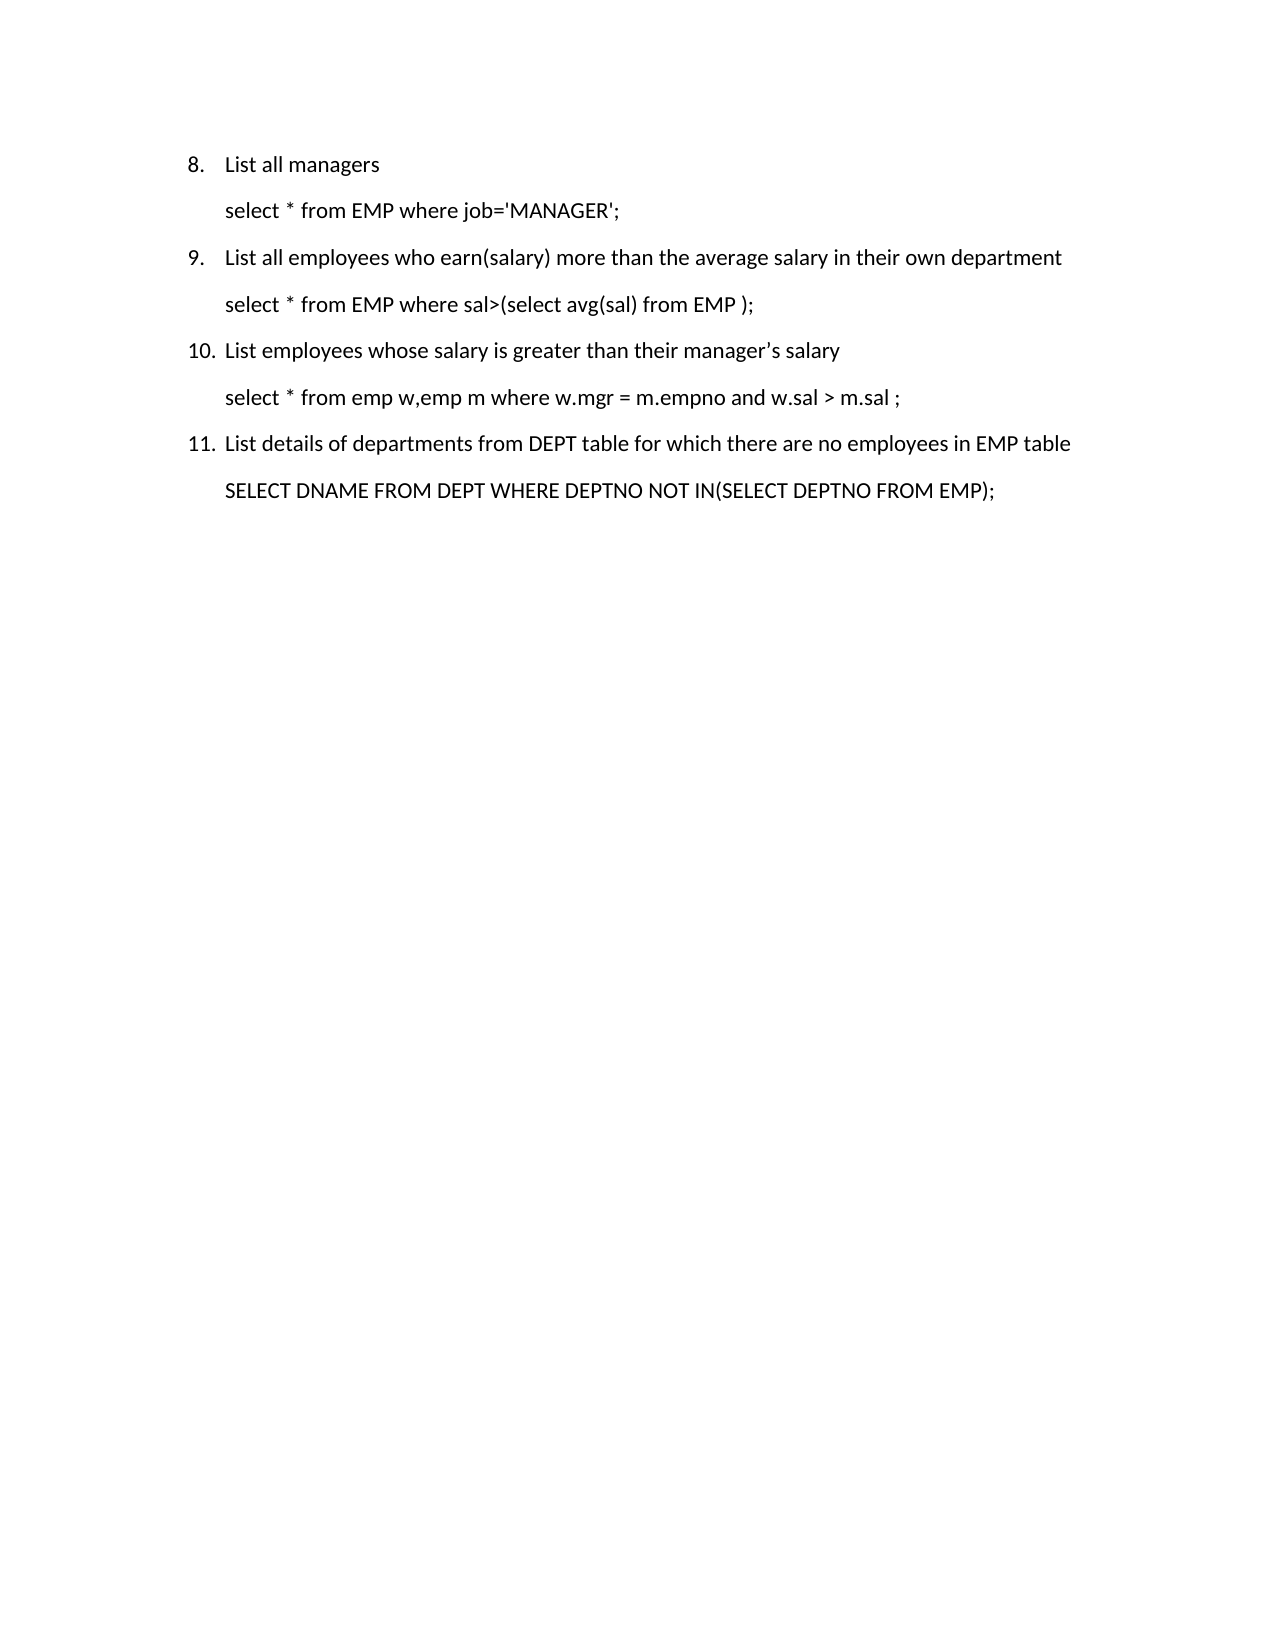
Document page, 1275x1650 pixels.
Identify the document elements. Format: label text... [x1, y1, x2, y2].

list SELECT DNAME FROM DEPT WHERE DEPTNO NOT IN(SELECT DEPTNO FROM EMP); [187, 476, 1125, 504]
list List all managers [187, 150, 1125, 178]
list List employees whose salary is greater than their manager’s salary [187, 336, 1125, 364]
list select * from EMP where sal>(select avg(sal) from EMP ); [187, 290, 1125, 318]
list List details of departments from DEPT table for which there are no employees in EMP table [187, 429, 1125, 457]
list select * from EMP where job='MANAGER'; [187, 197, 1125, 224]
list List all employees who earn(salary) more than the average salary in their own department [187, 243, 1125, 271]
list select * from emp w,emp m where w.mgr = m.empno and w.sal > m.sal ; [187, 383, 1125, 411]
